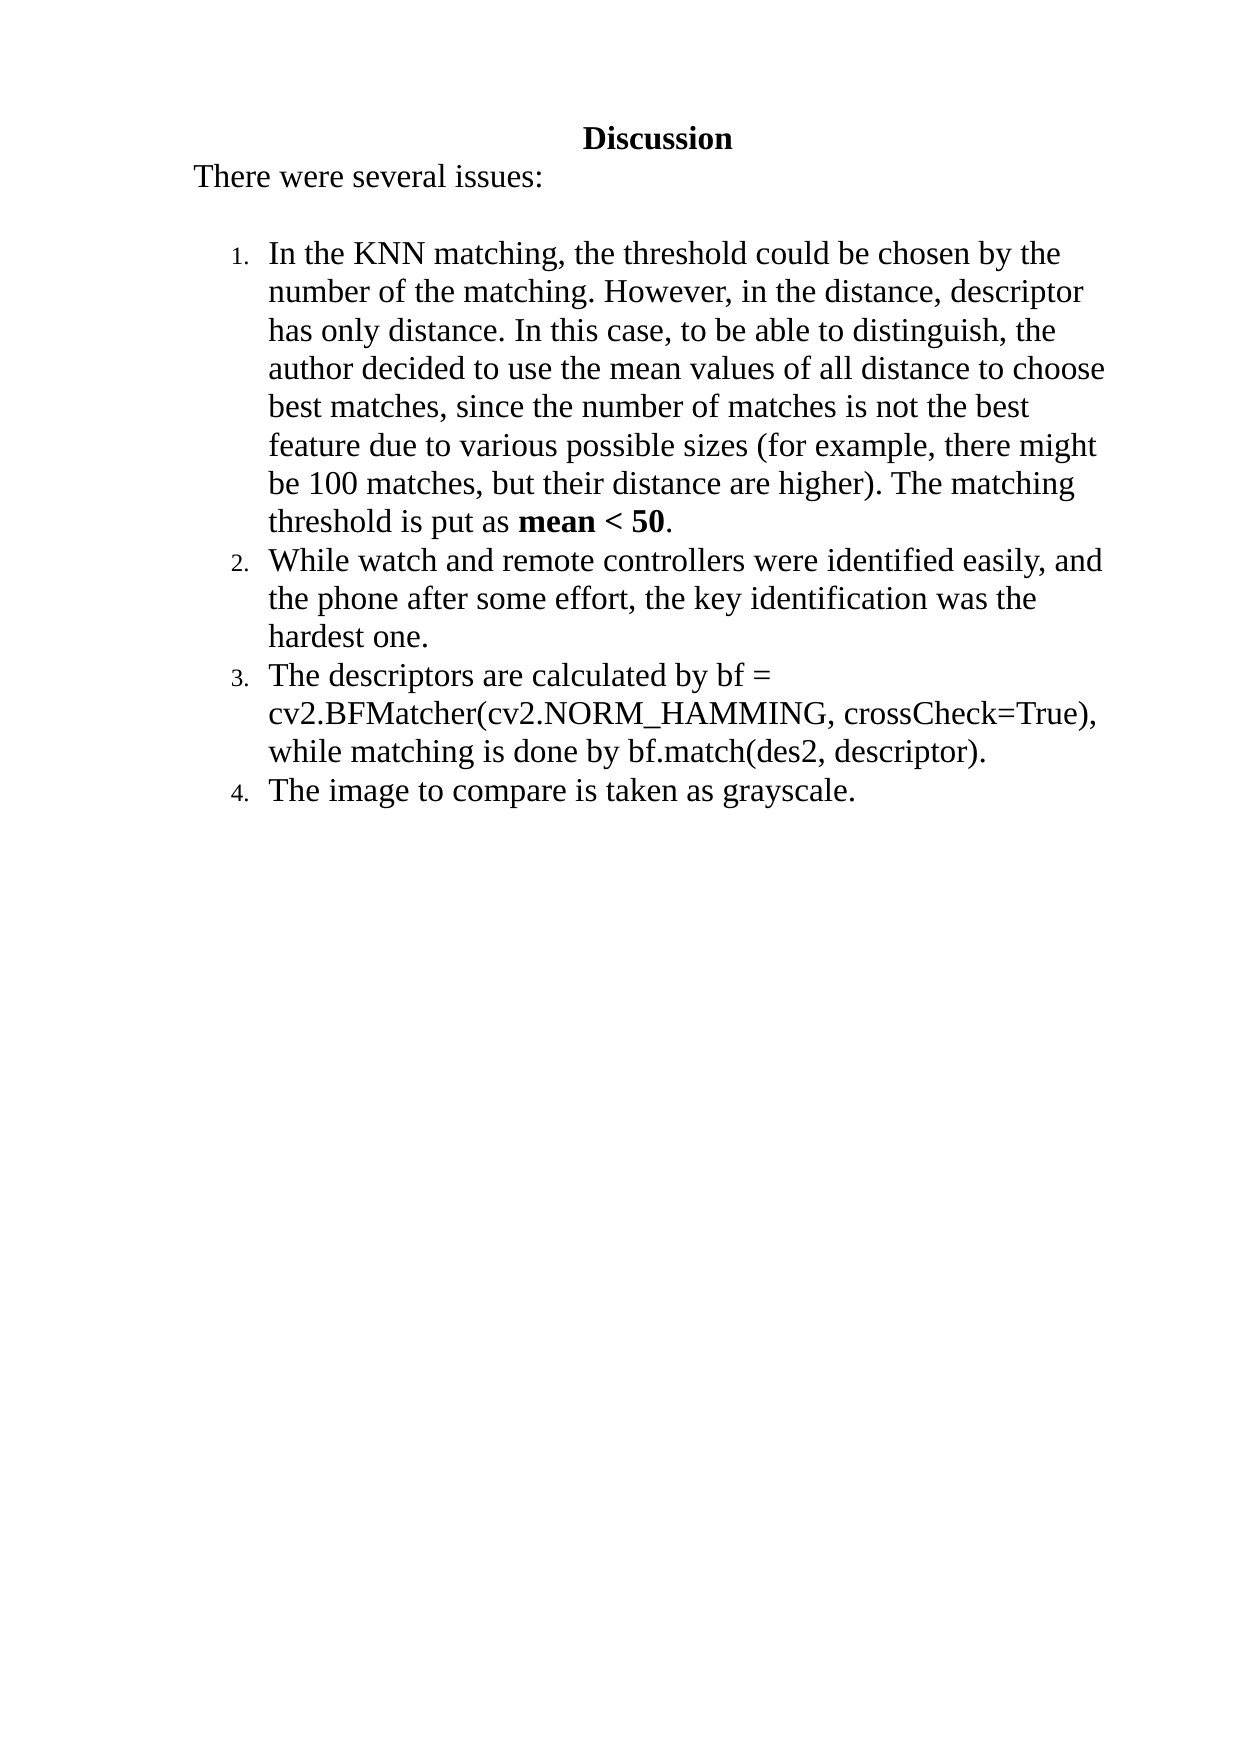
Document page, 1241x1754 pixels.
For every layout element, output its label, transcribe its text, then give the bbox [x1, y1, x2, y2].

list The image to compare is taken as grayscale. [231, 770, 1122, 808]
list Discussion [193, 118, 1122, 156]
list In the KNN matching, the threshold could be chosen by the number of the matching. However, in the distance, descriptor has only distance. In this case, to be able to distinguish, the author decided to use the mean values of all distance to choose best matches, since the number of matches is not the best feature due to various possible sizes (for example, there might be 100 matches, but their distance are higher). The matching threshold is put as mean < 50. [231, 233, 1122, 540]
list The descriptors are calculated by bf = cv2.BFMatcher(cv2.NORM_HAMMING, crossCheck=True), while matching is done by bf.match(des2, descriptor). [231, 655, 1122, 770]
list There were several issues: [193, 156, 1122, 195]
list While watch and remote controllers were identified easily, and the phone after some effort, the key identification was the hardest one. [231, 540, 1122, 655]
